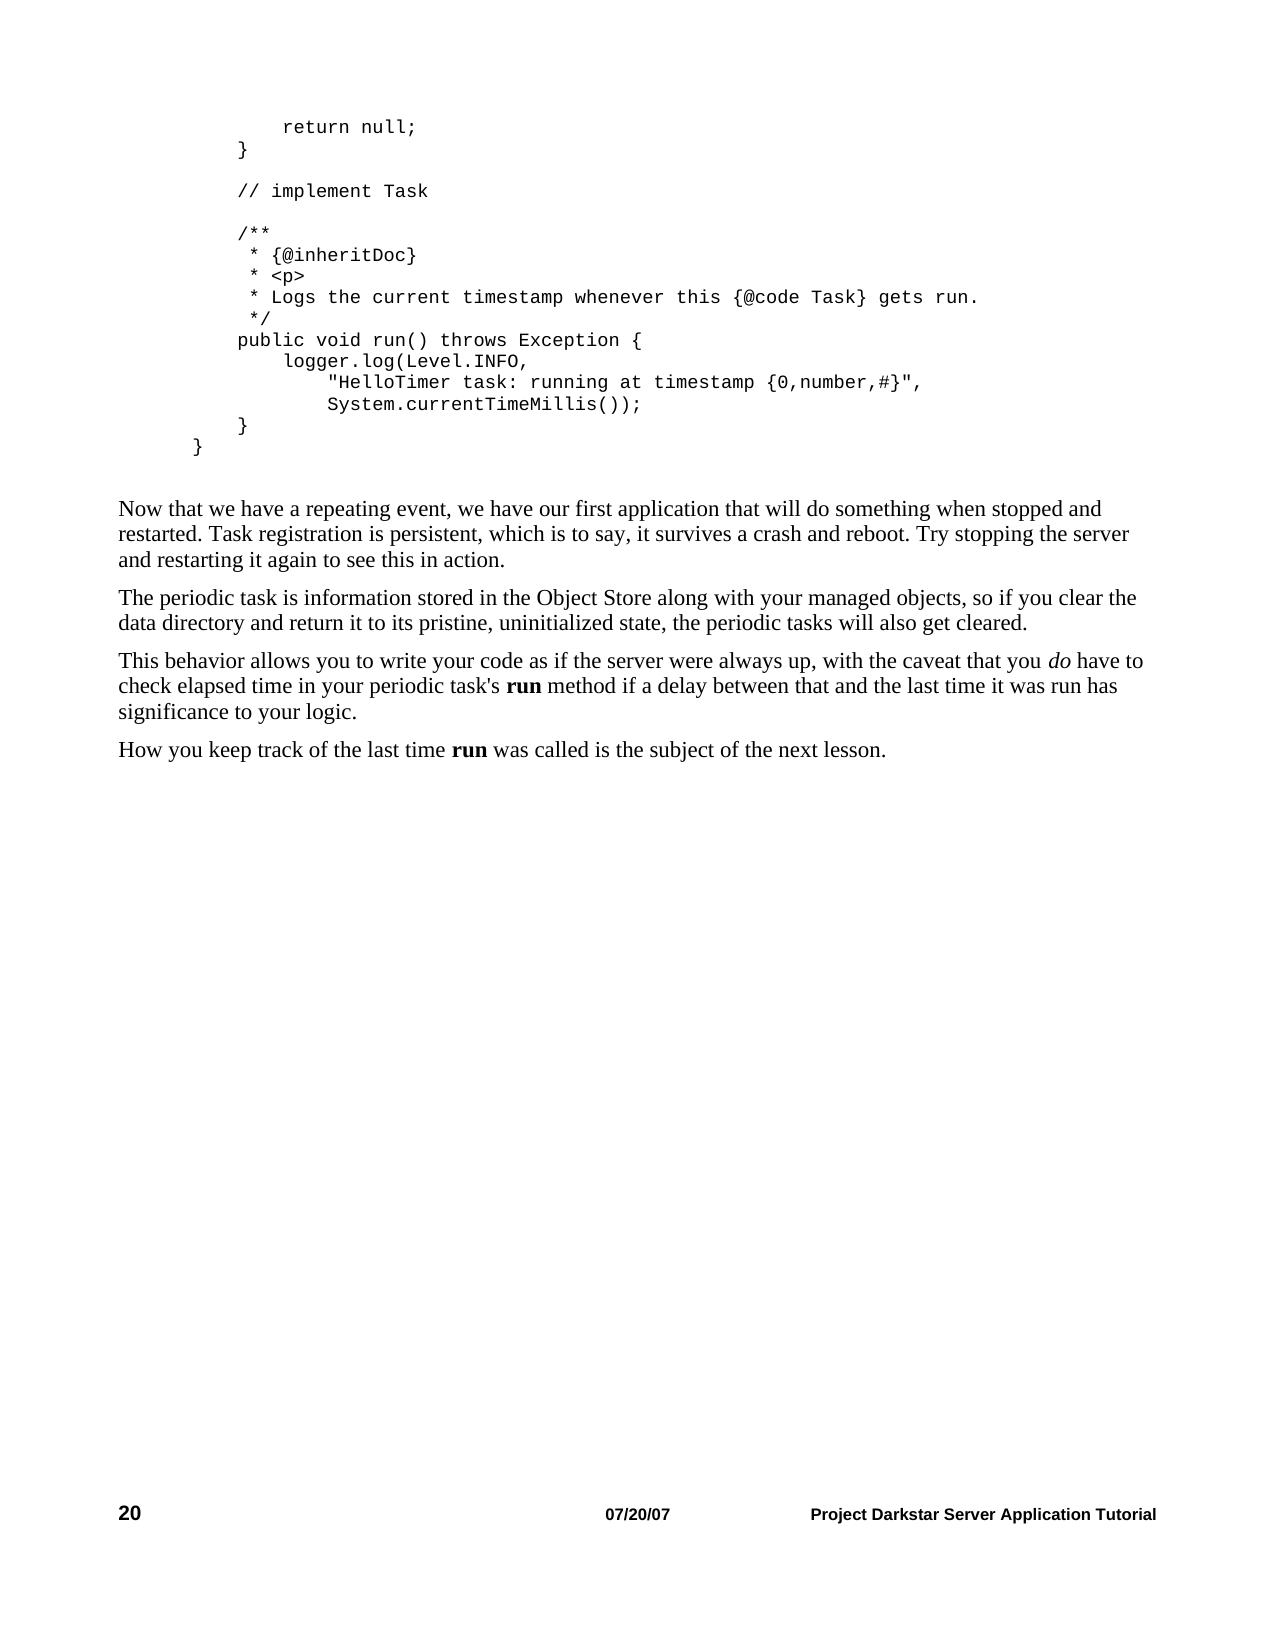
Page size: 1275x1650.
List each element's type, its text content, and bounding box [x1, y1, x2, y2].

text The periodic task is information stored in the Object Store along with your managed objects, so if you clear the data directory and return it to its pristine, uninitialized state, the periodic tasks will also get cleared. [118, 585, 1157, 636]
text How you keep track of the last time run was called is the subject of the next lesson. [118, 737, 1157, 762]
text Now that we have a repeating event, we have our first application that will do something when stopped and restarted. Task registration is persistent, which is to say, it survives a crash and reboot. Try stopping the server and restarting it again to see this in action. [118, 496, 1157, 572]
text This behavior allows you to write your code as if the server were always up, with the caveat that you do have to check elapsed time in your periodic task's run method if a delay between that and the last time it was run has significance to your logic. [118, 648, 1157, 724]
text return null; } // implement Task /** * {@inheritDoc} * <p> * Logs the current timestamp whenever this {@code Task} gets run. */ public void run() throws Exception { logger.log(Level.INFO, "HelloTimer task: running at timestamp {0,number,#}", System.currentTimeMillis()); } } [192, 118, 1098, 458]
